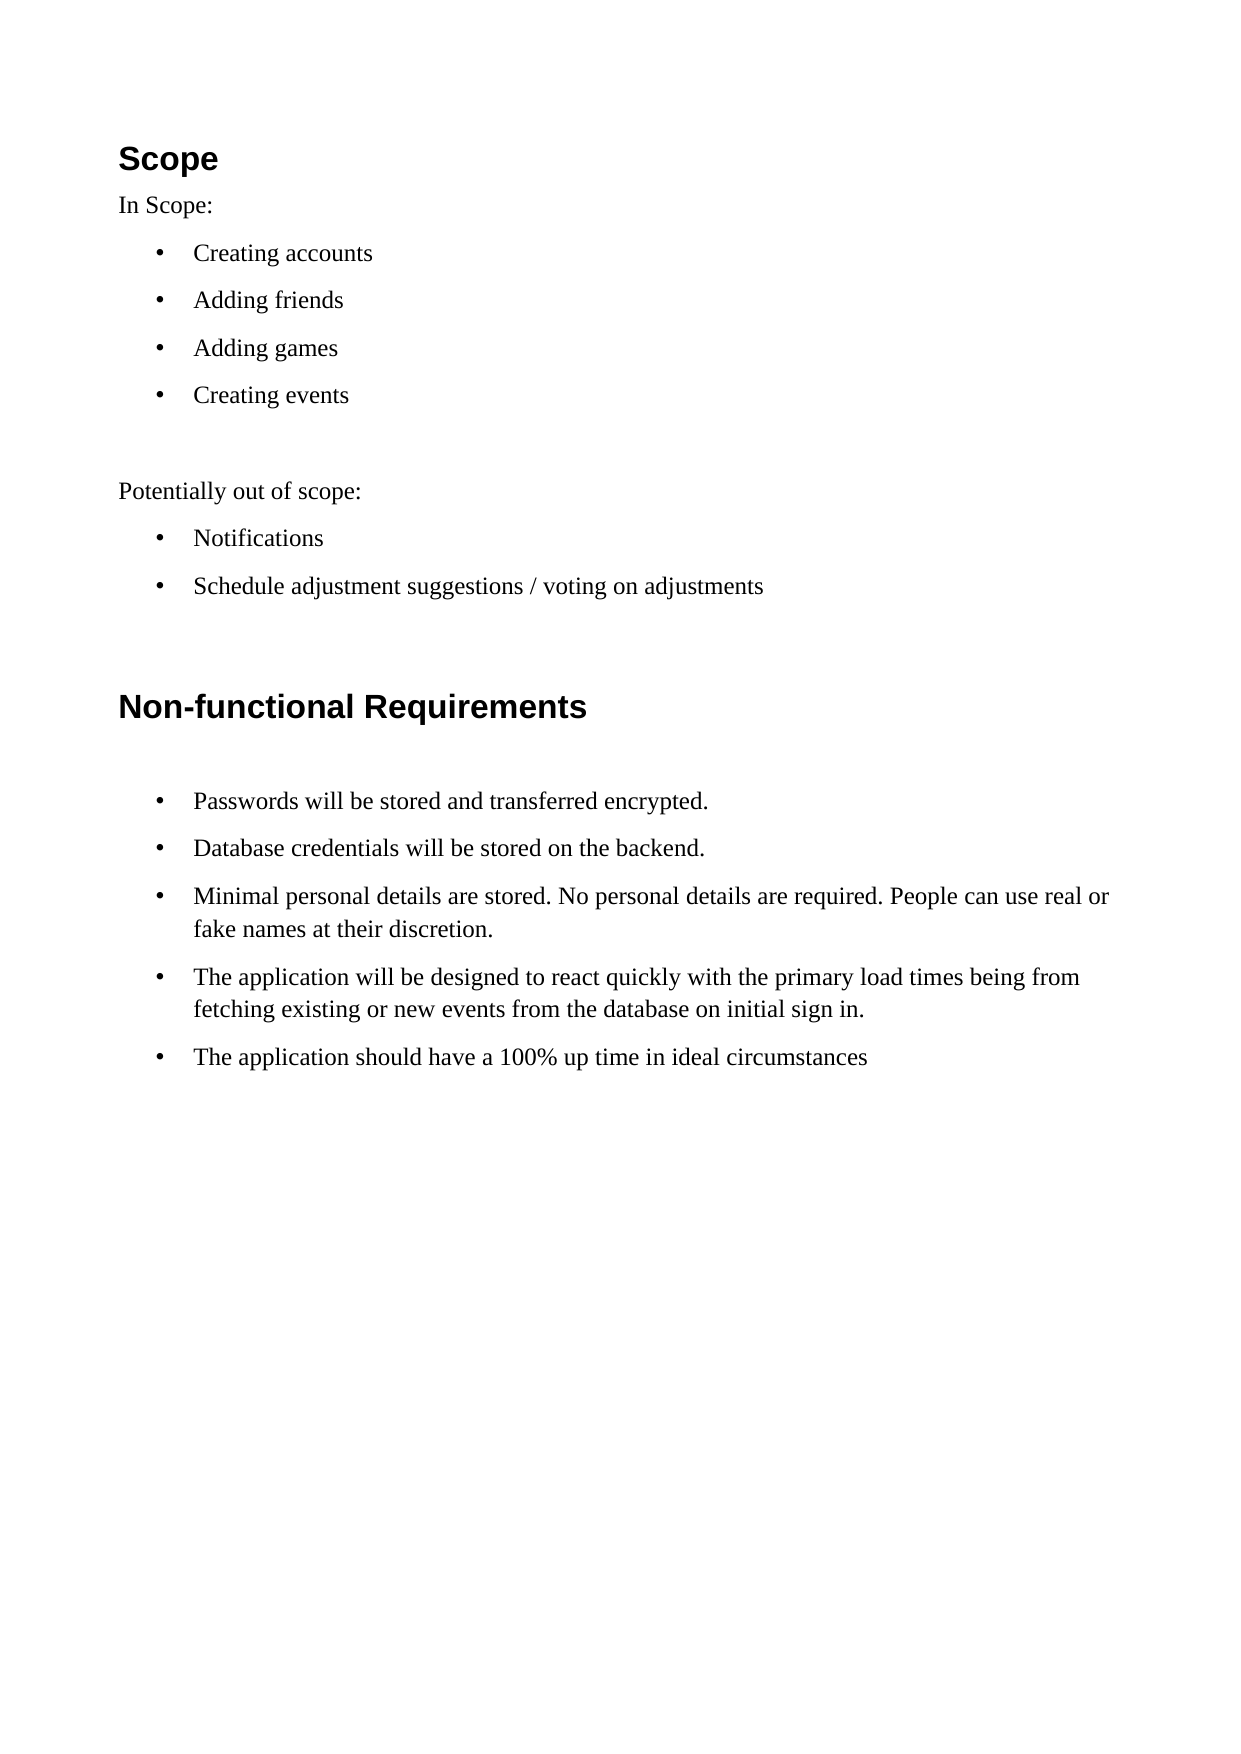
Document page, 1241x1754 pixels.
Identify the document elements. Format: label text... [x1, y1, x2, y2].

list Adding friends [156, 285, 1122, 314]
subtitle Scope [118, 139, 1122, 178]
list Notifications [156, 523, 1122, 552]
list Adding games [156, 333, 1122, 362]
text In Scope: [118, 190, 1122, 219]
list Creating events [156, 381, 1122, 409]
list Creating accounts [156, 238, 1122, 266]
list Passwords will be stored and transferred encrypted. [156, 786, 1122, 814]
list Database credentials will be stored on the backend. [156, 833, 1122, 862]
list The application will be designed to react quickly with the primary load times being from fetching existing or new events from the database on initial sign in. [156, 962, 1122, 1023]
list Minimal personal details are stored. No personal details are required. People can use real or fake names at their discretion. [156, 881, 1122, 943]
list Schedule adjustment suggestions / voting on adjustments [156, 571, 1122, 600]
text Potentially out of scope: [118, 476, 1122, 504]
list The application should have a 100% up time in ideal circumstances [156, 1042, 1122, 1071]
subtitle Non-functional Requirements [118, 687, 1122, 726]
